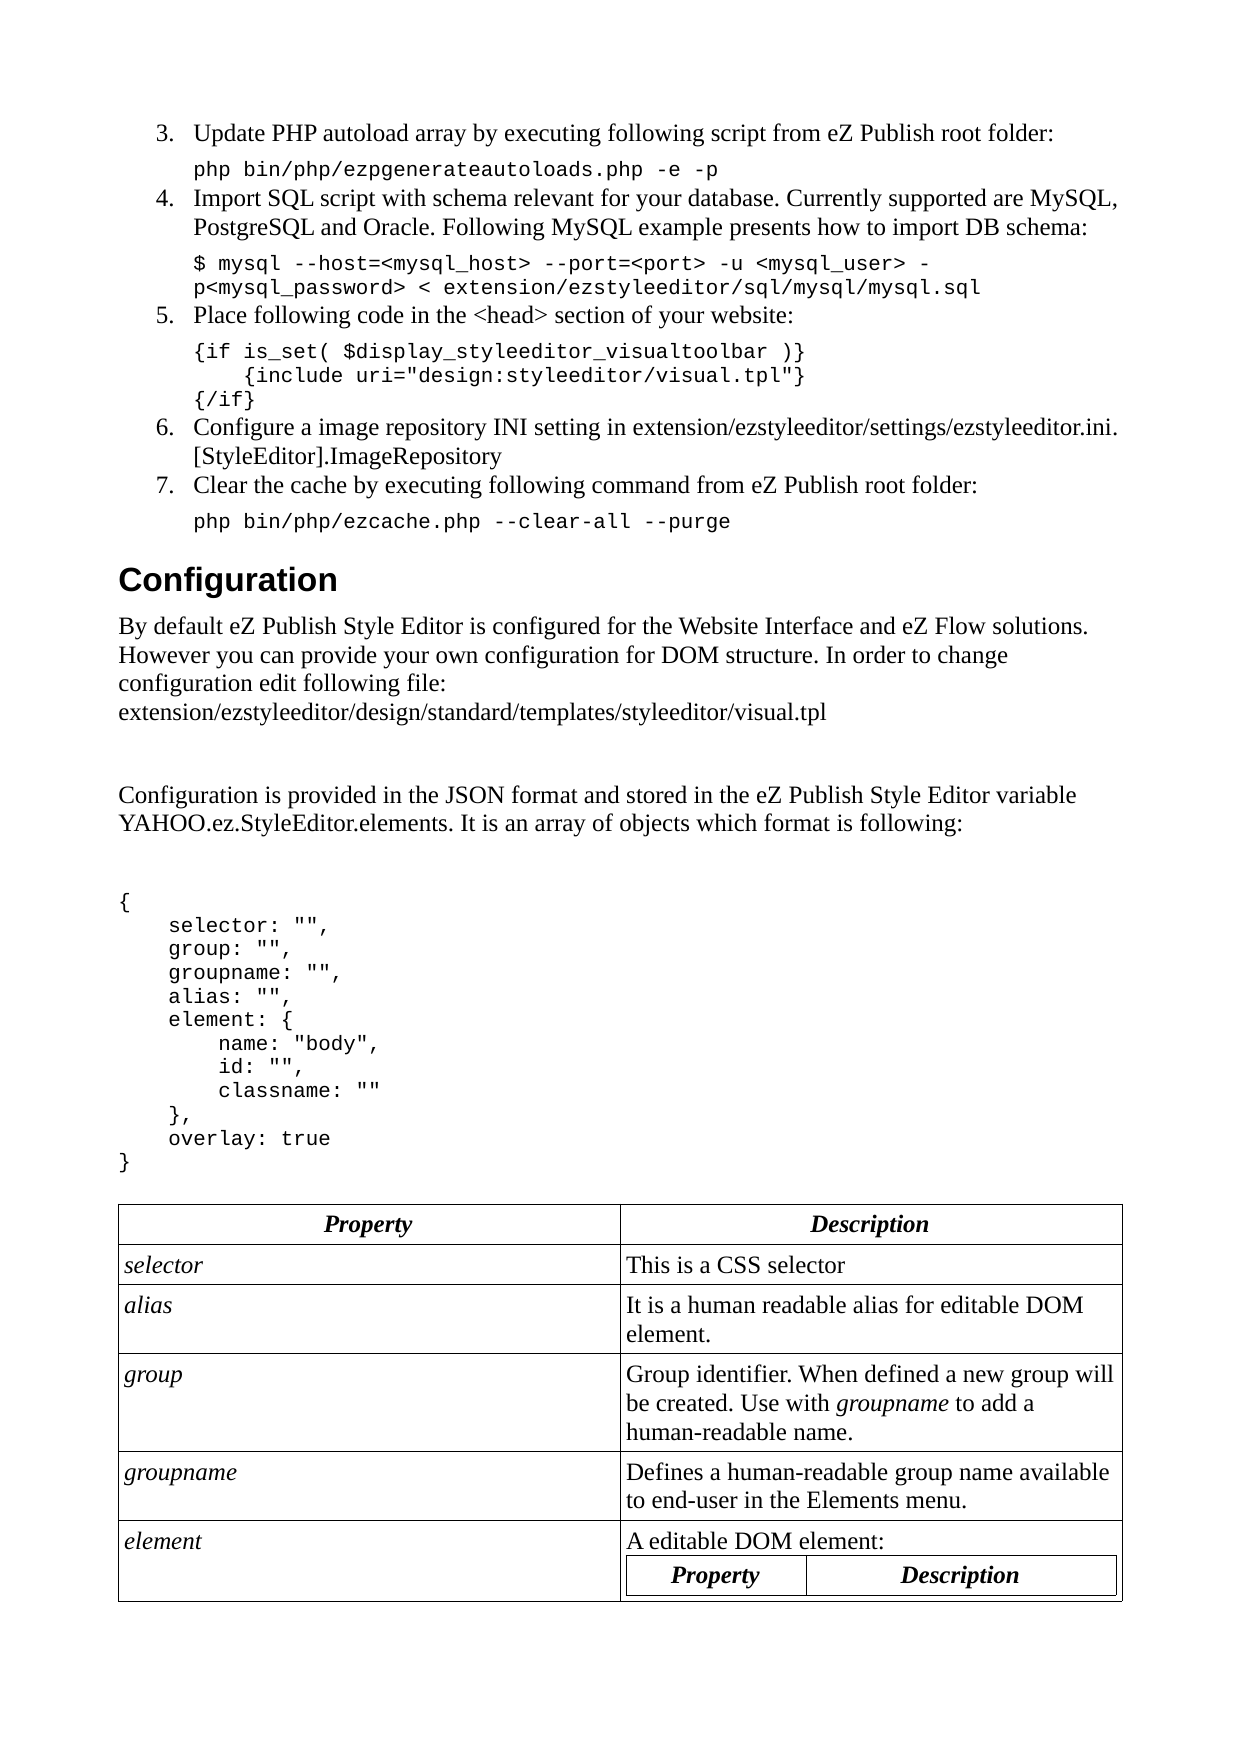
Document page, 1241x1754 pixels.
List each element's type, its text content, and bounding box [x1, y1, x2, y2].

text group: "", [118, 938, 1122, 962]
text alias: "", [118, 986, 1122, 1009]
list Update PHP autoload array by executing following script from eZ Publish root folder: [156, 118, 1122, 147]
table_cell This is a CSS selector [621, 1245, 1122, 1284]
list Place following code in the <head> section of your website: [156, 300, 1122, 329]
table_cell group [119, 1354, 620, 1451]
list php bin/php/ezpgenerateautoloads.php -e -p [156, 159, 1122, 183]
text element: { [118, 1009, 1122, 1033]
list $ mysql --host=<mysql_host> --port=<port> -u <mysql_user> -p<mysql_password> < extension/ezstyleeditor/sql/mysql/mysql.sql [156, 253, 1122, 300]
list {/if} [156, 389, 1122, 412]
table_cell A editable DOM element: [621, 1521, 1122, 1601]
table_cell Defines a human-readable group name available to end-user in the Elements menu. [621, 1452, 1122, 1520]
subtitle Configuration [118, 560, 1122, 598]
table_cell element [119, 1521, 620, 1601]
text Configuration is provided in the JSON format and stored in the eZ Publish Style Editor variable YAHOO.ez.StyleEditor.elements. It is an array of objects which format is following: [118, 780, 1122, 837]
text classname: "" [118, 1080, 1122, 1104]
text overlay: true [118, 1127, 1122, 1151]
list Clear the cache by executing following command from eZ Publish root folder: [156, 470, 1122, 499]
list {if is_set( $display_styleeditor_visualtoolbar )} [156, 342, 1122, 365]
table_cell It is a human readable alias for editable DOM element. [621, 1285, 1122, 1353]
text groupname: "", [118, 962, 1122, 986]
text selector: "", [118, 915, 1122, 938]
table_cell alias [119, 1285, 620, 1353]
list php bin/php/ezcache.php --clear-all --purge [156, 511, 1122, 535]
table_cell groupname [119, 1452, 620, 1520]
list Import SQL script with schema relevant for your database. Currently supported are MySQL, PostgreSQL and Oracle. Following MySQL example presents how to import DB schema: [156, 183, 1122, 241]
text } [118, 1151, 1122, 1175]
table_header Property [627, 1556, 806, 1595]
text By default eZ Publish Style Editor is configured for the Website Interface and eZ Flow solutions. However you can provide your own configuration for DOM structure. In order to change configuration edit following file: extension/ezstyleeditor/design/standard/templates/styleeditor/visual.tpl [118, 611, 1122, 726]
text name: "body", [118, 1033, 1122, 1057]
table_cell selector [119, 1245, 620, 1284]
list Configure a image repository INI setting in extension/ezstyleeditor/settings/ezstyleeditor.ini.[StyleEditor].ImageRepository [156, 412, 1122, 470]
table_cell Group identifier. When defined a new group will be created. Use with groupname to add a human-readable name. [621, 1354, 1122, 1451]
text }, [118, 1104, 1122, 1127]
table_header Description [621, 1205, 1122, 1244]
text { [118, 891, 1122, 915]
list {include uri="design:styleeditor/visual.tpl"} [156, 365, 1122, 389]
table_header Property [119, 1205, 620, 1244]
table_header Description [807, 1556, 1116, 1595]
text id: "", [118, 1057, 1122, 1080]
